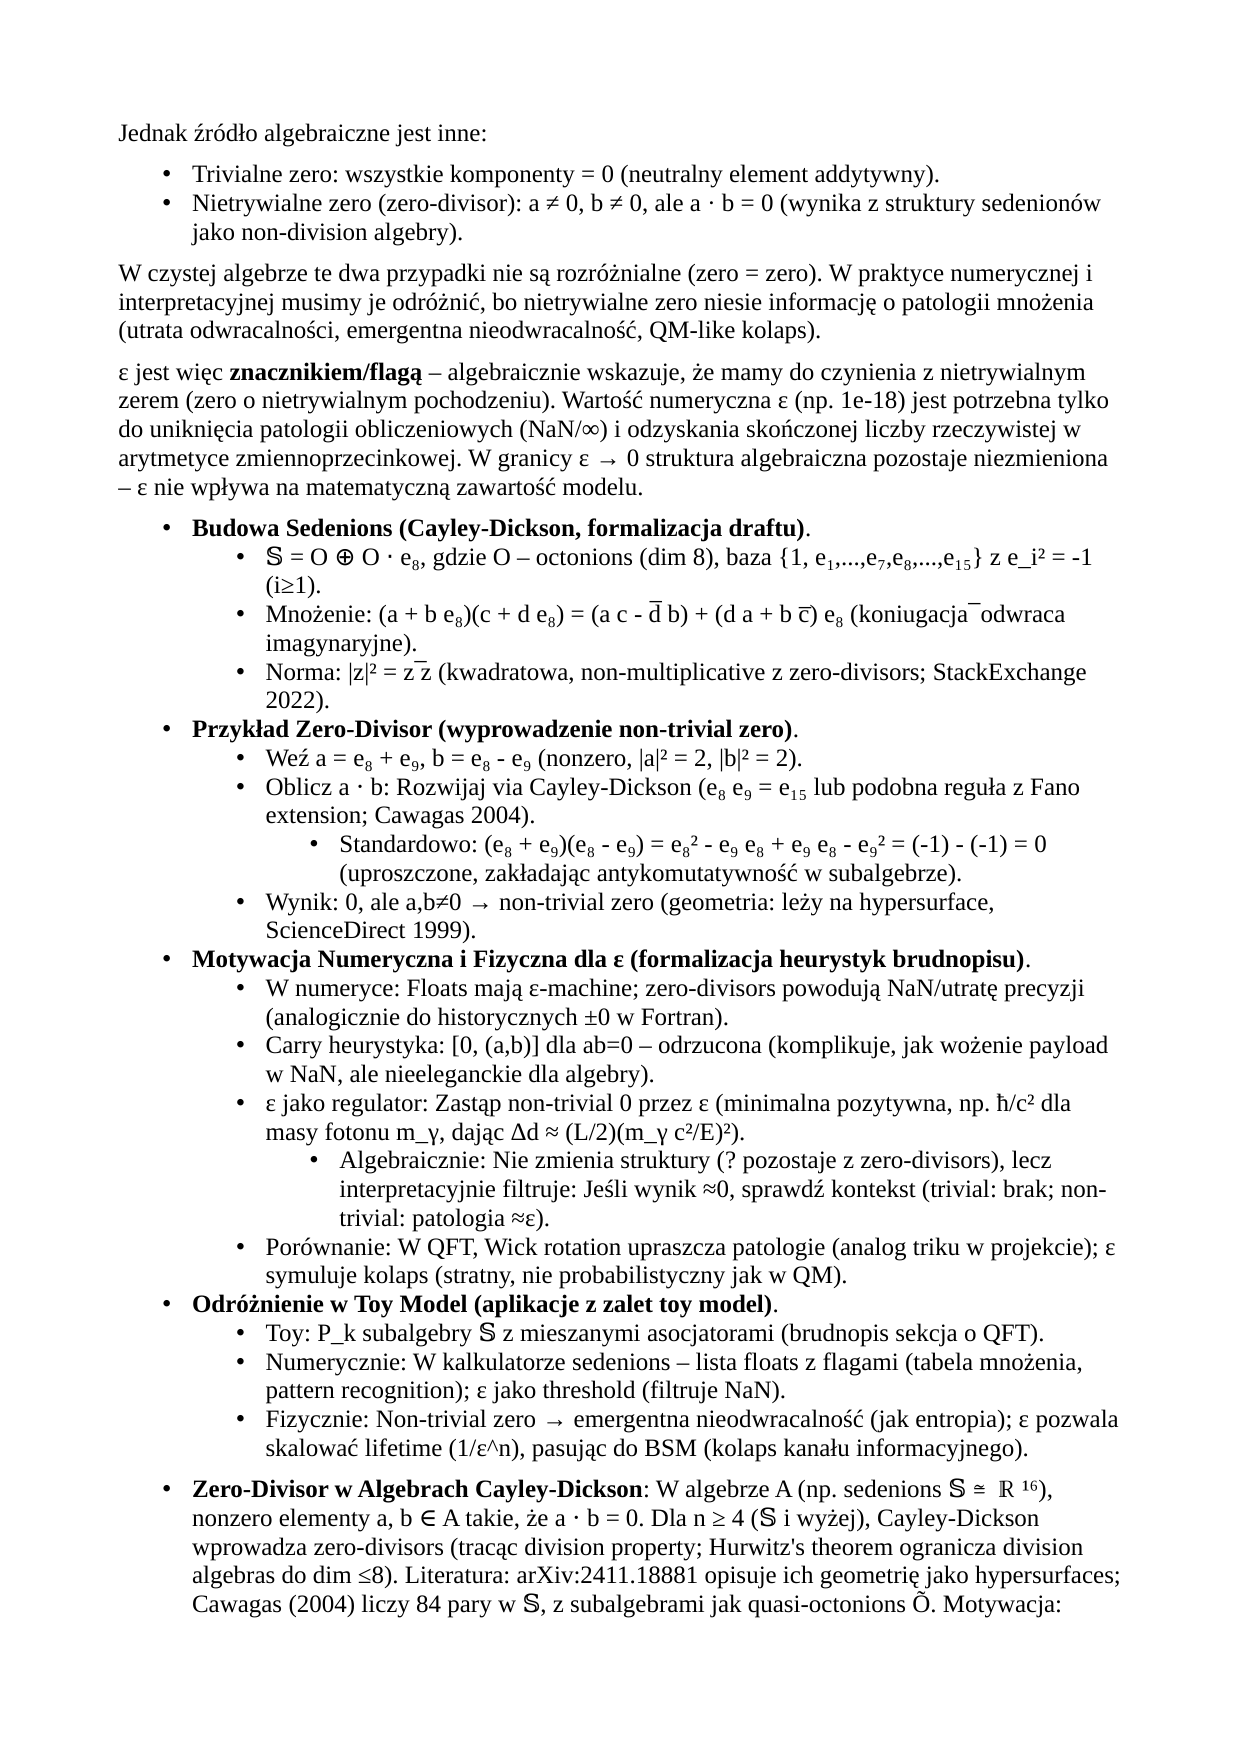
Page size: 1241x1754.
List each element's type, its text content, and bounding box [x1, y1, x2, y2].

list Trivialne zero: wszystkie komponenty = 0 (neutralny element addytywny). [162, 159, 1122, 188]
list Budowa Sedenions (Cayley-Dickson, formalizacja draftu). [162, 513, 1122, 542]
list ε jako regulator: Zastąp non-trivial 0 przez ε (minimalna pozytywna, np. ħ/c² dla masy fotonu m_γ, dając Δd ≈ (L/2)(m_γ c²/E)²). [236, 1088, 1122, 1146]
list 𝕊 = O ⊕ O ⋅ e₈, gdzie O – octonions (dim 8), baza {1, e₁,...,e₇,e₈,...,e₁₅} z e_i² = -1 (i≥1). [236, 542, 1122, 599]
list Oblicz a ⋅ b: Rozwijaj via Cayley-Dickson (e₈ e₉ = e₁₅ lub podobna reguła z Fano extension; Cawagas 2004). [236, 772, 1122, 829]
text ε jest więc znacznikiem/flagą – algebraicznie wskazuje, że mamy do czynienia z nietrywialnym zerem (zero o nietrywialnym pochodzeniu). Wartość numeryczna ε (np. 1e-18) jest potrzebna tylko do uniknięcia patologii obliczeniowych (NaN/∞) i odzyskania skończonej liczby rzeczywistej w arytmetyce zmiennoprzecinkowej. W granicy ε → 0 struktura algebraiczna pozostaje niezmieniona – ε nie wpływa na matematyczną zawartość modelu. [118, 357, 1122, 501]
list Zero-Divisor w Algebrach Cayley-Dickson: W algebrze A (np. sedenions 𝕊 ≅ ℝ¹⁶), nonzero elementy a, b ∈ A takie, że a ⋅ b = 0. Dla n ≥ 4 (𝕊 i wyżej), Cayley-Dickson wprowadza zero-divisors (tracąc division property; Hurwitz's theorem ogranicza division algebras do dim ≤8). Literatura: arXiv:2411.18881 opisuje ich geometrię jako hypersurfaces; Cawagas (2004) liczy 84 pary w 𝕊, z subalgebrami jak quasi-octonions Õ. Motywacja: [162, 1474, 1122, 1618]
list Numerycznie: W kalkulatorze sedenions – lista floats z flagami (tabela mnożenia, pattern recognition); ε jako threshold (filtruje NaN). [236, 1347, 1122, 1404]
list Norma: |z|² = z ̅z (kwadratowa, non-multiplicative z zero-divisors; StackExchange 2022). [236, 657, 1122, 714]
text W czystej algebrze te dwa przypadki nie są rozróżnialne (zero = zero). W praktyce numerycznej i interpretacyjnej musimy je odróżnić, bo nietrywialne zero niesie informację o patologii mnożenia (utrata odwracalności, emergentna nieodwracalność, QM-like kolaps). [118, 258, 1122, 344]
list Carry heurystyka: [0, (a,b)] dla ab=0 – odrzucona (komplikuje, jak wożenie payload w NaN, ale nieeleganckie dla algebry). [236, 1031, 1122, 1088]
list Nietrywialne zero (zero-divisor): a ≠ 0, b ≠ 0, ale a · b = 0 (wynika z struktury sedenionów jako non-division algebry). [162, 188, 1122, 246]
list Przykład Zero-Divisor (wyprowadzenie non-trivial zero). [162, 714, 1122, 743]
list Motywacja Numeryczna i Fizyczna dla ε (formalizacja heurystyk brudnopisu). [162, 944, 1122, 973]
list Odróżnienie w Toy Model (aplikacje z zalet toy model). [162, 1289, 1122, 1318]
list Algebraicznie: Nie zmienia struktury (? pozostaje z zero-divisors), lecz interpretacyjnie filtruje: Jeśli wynik ≈0, sprawdź kontekst (trivial: brak; non-trivial: patologia ≈ε). [309, 1146, 1122, 1232]
list Wynik: 0, ale a,b≠0 → non-trivial zero (geometria: leży na hypersurface, ScienceDirect 1999). [236, 887, 1122, 944]
list W numeryce: Floats mają ε-machine; zero-divisors powodują NaN/utratę precyzji (analogicznie do historycznych ±0 w Fortran). [236, 973, 1122, 1031]
text Jednak źródło algebraiczne jest inne: [118, 118, 1122, 147]
list Fizycznie: Non-trivial zero → emergentna nieodwracalność (jak entropia); ε pozwala skalować lifetime (1/ε^n), pasując do BSM (kolaps kanału informacyjnego). [236, 1404, 1122, 1462]
list Mnożenie: (a + b e₈)(c + d e₈) = (a c - d̅ b) + (d a + b c̅) e₈ (koniugacja ̅ odwraca imagynaryjne). [236, 599, 1122, 657]
list Toy: P_k subalgebry 𝕊 z mieszanymi asocjatorami (brudnopis sekcja o QFT). [236, 1318, 1122, 1347]
list Weź a = e₈ + e₉, b = e₈ - e₉ (nonzero, |a|² = 2, |b|² = 2). [236, 743, 1122, 772]
list Standardowo: (e₈ + e₉)(e₈ - e₉) = e₈² - e₉ e₈ + e₉ e₈ - e₉² = (-1) - (-1) = 0 (uproszczone, zakładając antykomutatywność w subalgebrze). [309, 829, 1122, 887]
list Porównanie: W QFT, Wick rotation upraszcza patologie (analog triku w projekcie); ε symuluje kolaps (stratny, nie probabilistyczny jak w QM). [236, 1232, 1122, 1289]
